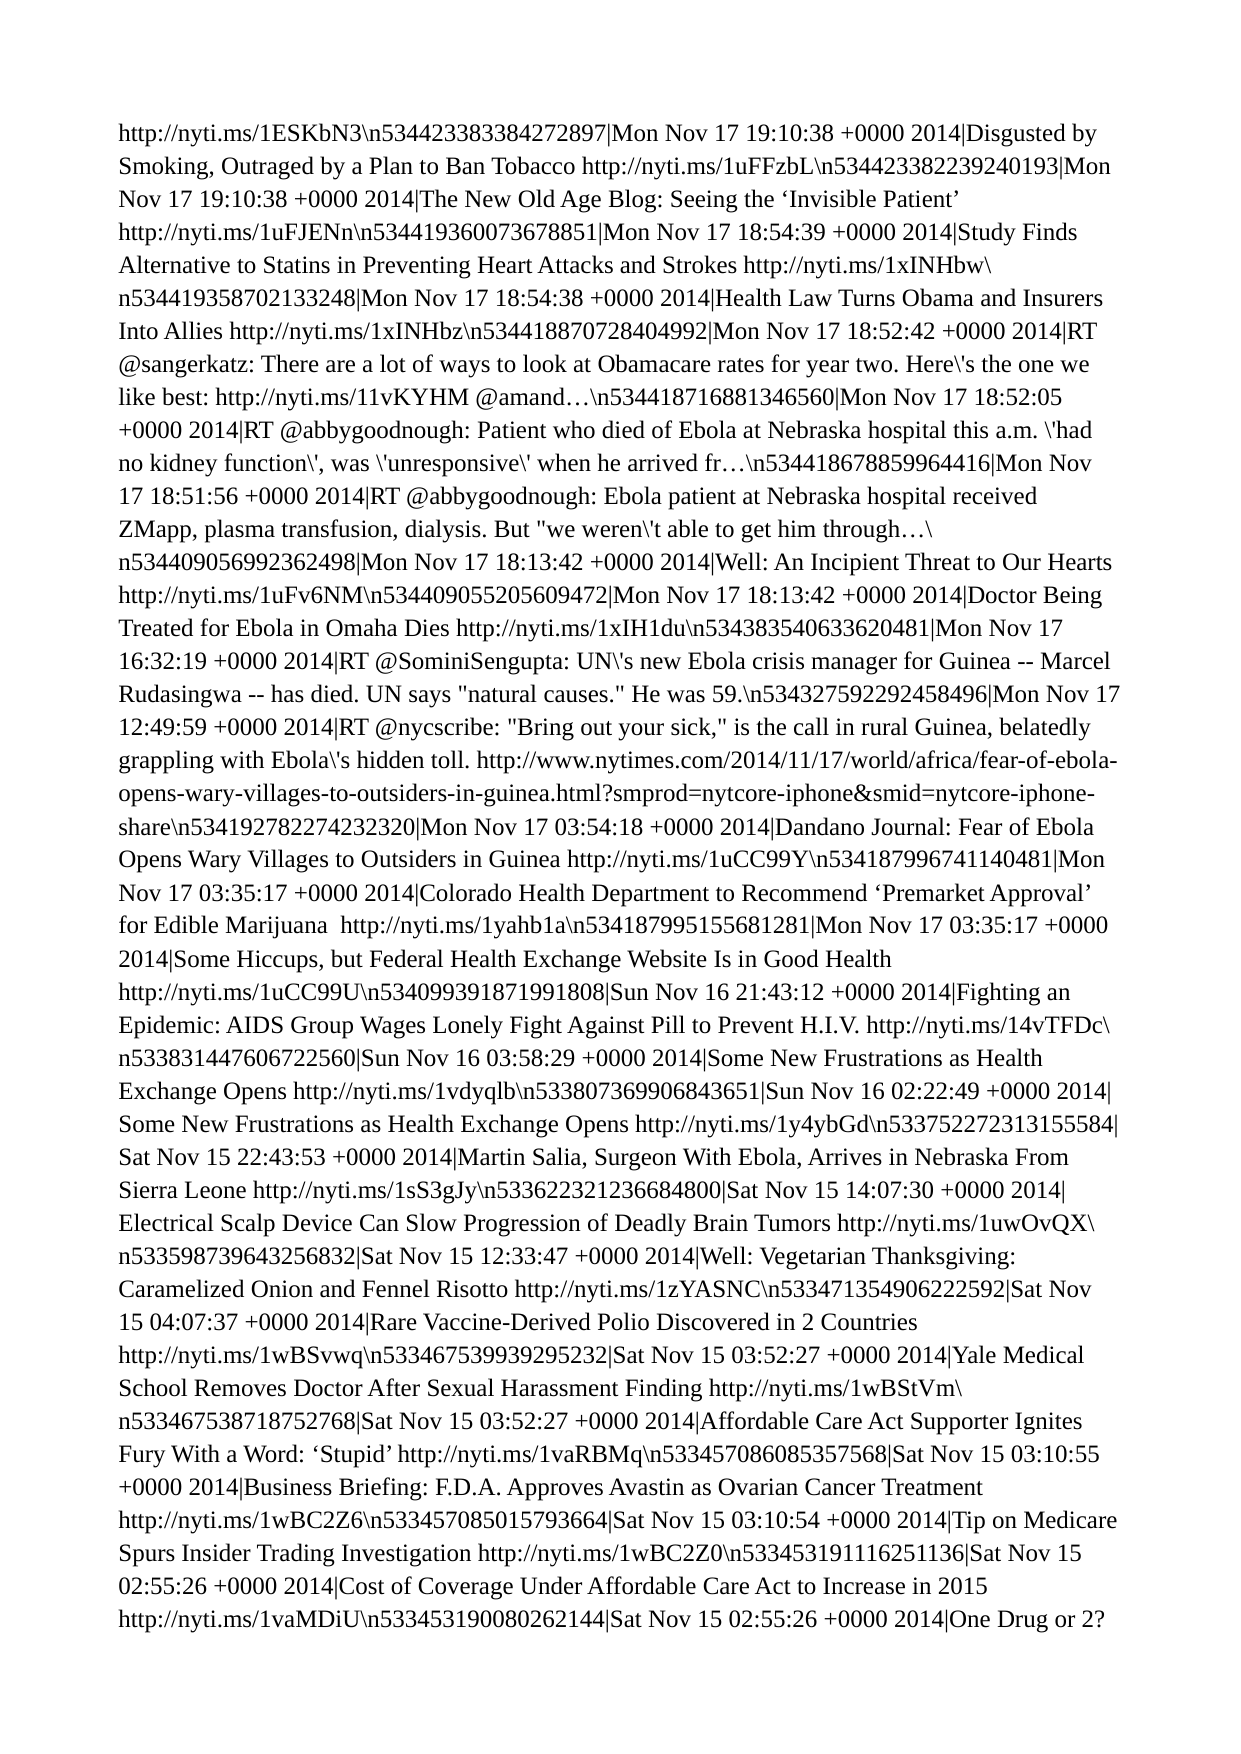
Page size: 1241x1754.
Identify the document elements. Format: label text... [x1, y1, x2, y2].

text http://nyti.ms/1ESKbN3\n534423383384272897|Mon Nov 17 19:10:38 +0000 2014|Disgusted by Smoking, Outraged by a Plan to Ban Tobacco http://nyti.ms/1uFFzbL\n534423382239240193|Mon Nov 17 19:10:38 +0000 2014|The New Old Age Blog: Seeing the ‘Invisible Patient’ http://nyti.ms/1uFJENn\n534419360073678851|Mon Nov 17 18:54:39 +0000 2014|Study Finds Alternative to Statins in Preventing Heart Attacks and Strokes http://nyti.ms/1xINHbw\n534419358702133248|Mon Nov 17 18:54:38 +0000 2014|Health Law Turns Obama and Insurers Into Allies http://nyti.ms/1xINHbz\n534418870728404992|Mon Nov 17 18:52:42 +0000 2014|RT @sangerkatz: There are a lot of ways to look at Obamacare rates for year two. Here\'s the one we like best: http://nyti.ms/11vKYHM @amand…\n534418716881346560|Mon Nov 17 18:52:05 +0000 2014|RT @abbygoodnough: Patient who died of Ebola at Nebraska hospital this a.m. \'had no kidney function\', was \'unresponsive\' when he arrived fr…\n534418678859964416|Mon Nov 17 18:51:56 +0000 2014|RT @abbygoodnough: Ebola patient at Nebraska hospital received ZMapp, plasma transfusion, dialysis. But "we weren\'t able to get him through…\n534409056992362498|Mon Nov 17 18:13:42 +0000 2014|Well: An Incipient Threat to Our Hearts http://nyti.ms/1uFv6NM\n534409055205609472|Mon Nov 17 18:13:42 +0000 2014|Doctor Being Treated for Ebola in Omaha Dies http://nyti.ms/1xIH1du\n534383540633620481|Mon Nov 17 16:32:19 +0000 2014|RT @SominiSengupta: UN\'s new Ebola crisis manager for Guinea -- Marcel Rudasingwa -- has died. UN says "natural causes." He was 59.\n534327592292458496|Mon Nov 17 12:49:59 +0000 2014|RT @nycscribe: "Bring out your sick," is the call in rural Guinea, belatedly grappling with Ebola\'s hidden toll. http://www.nytimes.com/2014/11/17/world/africa/fear-of-ebola-opens-wary-villages-to-outsiders-in-guinea.html?smprod=nytcore-iphone&smid=nytcore-iphone-share\n534192782274232320|Mon Nov 17 03:54:18 +0000 2014|Dandano Journal: Fear of Ebola Opens Wary Villages to Outsiders in Guinea http://nyti.ms/1uCC99Y\n534187996741140481|Mon Nov 17 03:35:17 +0000 2014|Colorado Health Department to Recommend ‘Premarket Approval’ for Edible Marijuana http://nyti.ms/1yahb1a\n534187995155681281|Mon Nov 17 03:35:17 +0000 2014|Some Hiccups, but Federal Health Exchange Website Is in Good Health http://nyti.ms/1uCC99U\n534099391871991808|Sun Nov 16 21:43:12 +0000 2014|Fighting an Epidemic: AIDS Group Wages Lonely Fight Against Pill to Prevent H.I.V. http://nyti.ms/14vTFDc\n533831447606722560|Sun Nov 16 03:58:29 +0000 2014|Some New Frustrations as Health Exchange Opens http://nyti.ms/1vdyqlb\n533807369906843651|Sun Nov 16 02:22:49 +0000 2014|Some New Frustrations as Health Exchange Opens http://nyti.ms/1y4ybGd\n533752272313155584|Sat Nov 15 22:43:53 +0000 2014|Martin Salia, Surgeon With Ebola, Arrives in Nebraska From Sierra Leone http://nyti.ms/1sS3gJy\n533622321236684800|Sat Nov 15 14:07:30 +0000 2014|Electrical Scalp Device Can Slow Progression of Deadly Brain Tumors http://nyti.ms/1uwOvQX\n533598739643256832|Sat Nov 15 12:33:47 +0000 2014|Well: Vegetarian Thanksgiving: Caramelized Onion and Fennel Risotto http://nyti.ms/1zYASNC\n533471354906222592|Sat Nov 15 04:07:37 +0000 2014|Rare Vaccine-Derived Polio Discovered in 2 Countries http://nyti.ms/1wBSvwq\n533467539939295232|Sat Nov 15 03:52:27 +0000 2014|Yale Medical School Removes Doctor After Sexual Harassment Finding http://nyti.ms/1wBStVm\n533467538718752768|Sat Nov 15 03:52:27 +0000 2014|Affordable Care Act Supporter Ignites Fury With a Word: ‘Stupid’ http://nyti.ms/1vaRBMq\n533457086085357568|Sat Nov 15 03:10:55 +0000 2014|Business Briefing: F.D.A. Approves Avastin as Ovarian Cancer Treatment http://nyti.ms/1wBC2Z6\n533457085015793664|Sat Nov 15 03:10:54 +0000 2014|Tip on Medicare Spurs Insider Trading Investigation http://nyti.ms/1wBC2Z0\n533453191116251136|Sat Nov 15 02:55:26 +0000 2014|Cost of Coverage Under Affordable Care Act to Increase in 2015 http://nyti.ms/1vaMDiU\n533453190080262144|Sat Nov 15 02:55:26 +0000 2014|One Drug or 2? [118, 118, 1122, 1633]
